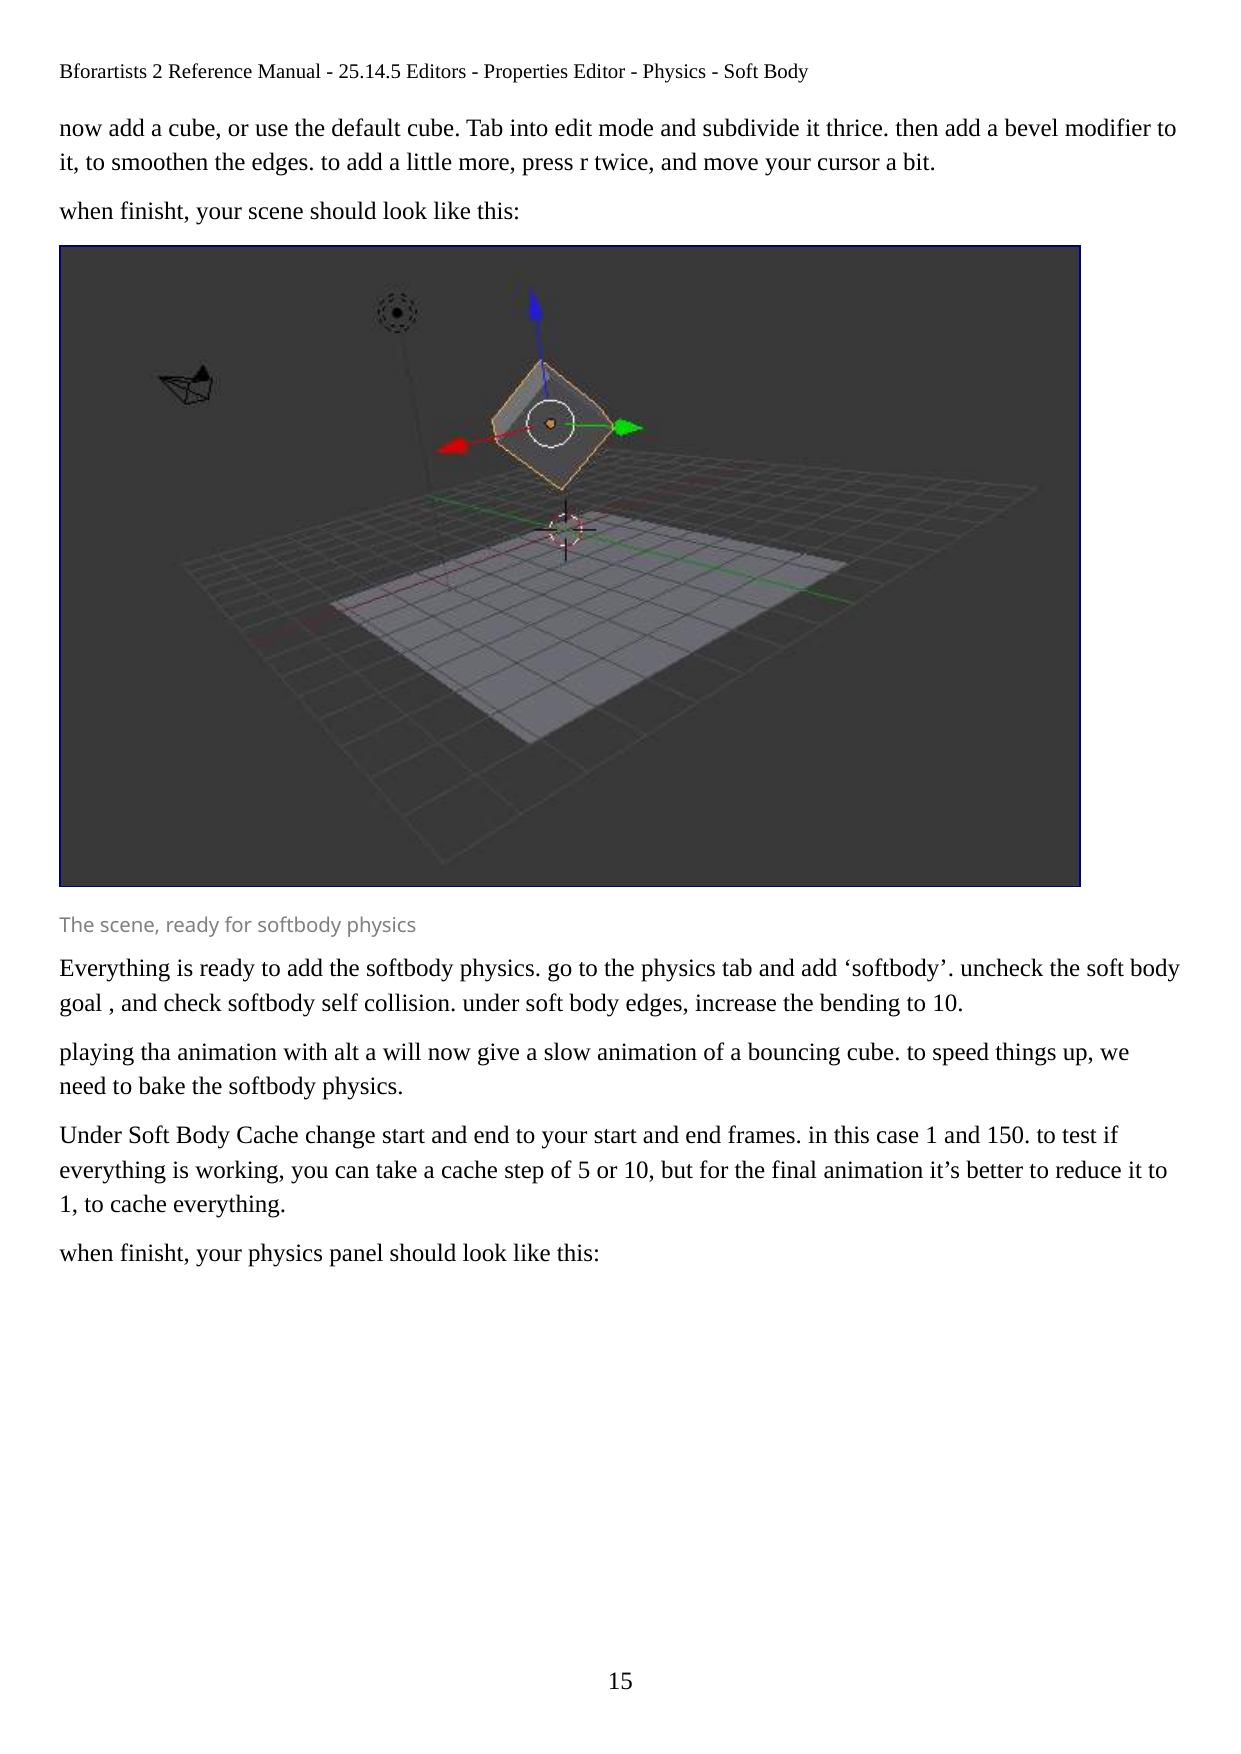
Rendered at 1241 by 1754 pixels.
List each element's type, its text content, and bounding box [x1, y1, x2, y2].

text Under Soft Body Cache change start and end to your start and end frames. in this case 1 and 150. to test if everything is working, you can take a cache step of 5 or 10, but for the final animation it’s better to reduce it to 1, to cache everything. [59, 1120, 1181, 1218]
text The scene, ready for softbody physics [59, 907, 1181, 939]
text Everything is ready to add the softbody physics. go to the physics tab and add ‘softbody’. uncheck the soft body goal , and check softbody self collision. under soft body edges, increase the bending to 10. [59, 953, 1181, 1017]
text when finisht, your scene should look like this: [59, 196, 1181, 225]
picture [61, 247, 1079, 886]
text now add a cube, or use the default cube. Tab into edit mode and subdivide it thrice. then add a bevel modifier to it, to smoothen the edges. to add a little more, press r twice, and move your cursor a bit. [59, 113, 1181, 176]
text when finisht, your physics panel should look like this: [59, 1238, 1181, 1267]
text playing tha animation with alt a will now give a slow animation of a bouncing cube. to speed things up, we need to bake the softbody physics. [59, 1037, 1181, 1100]
